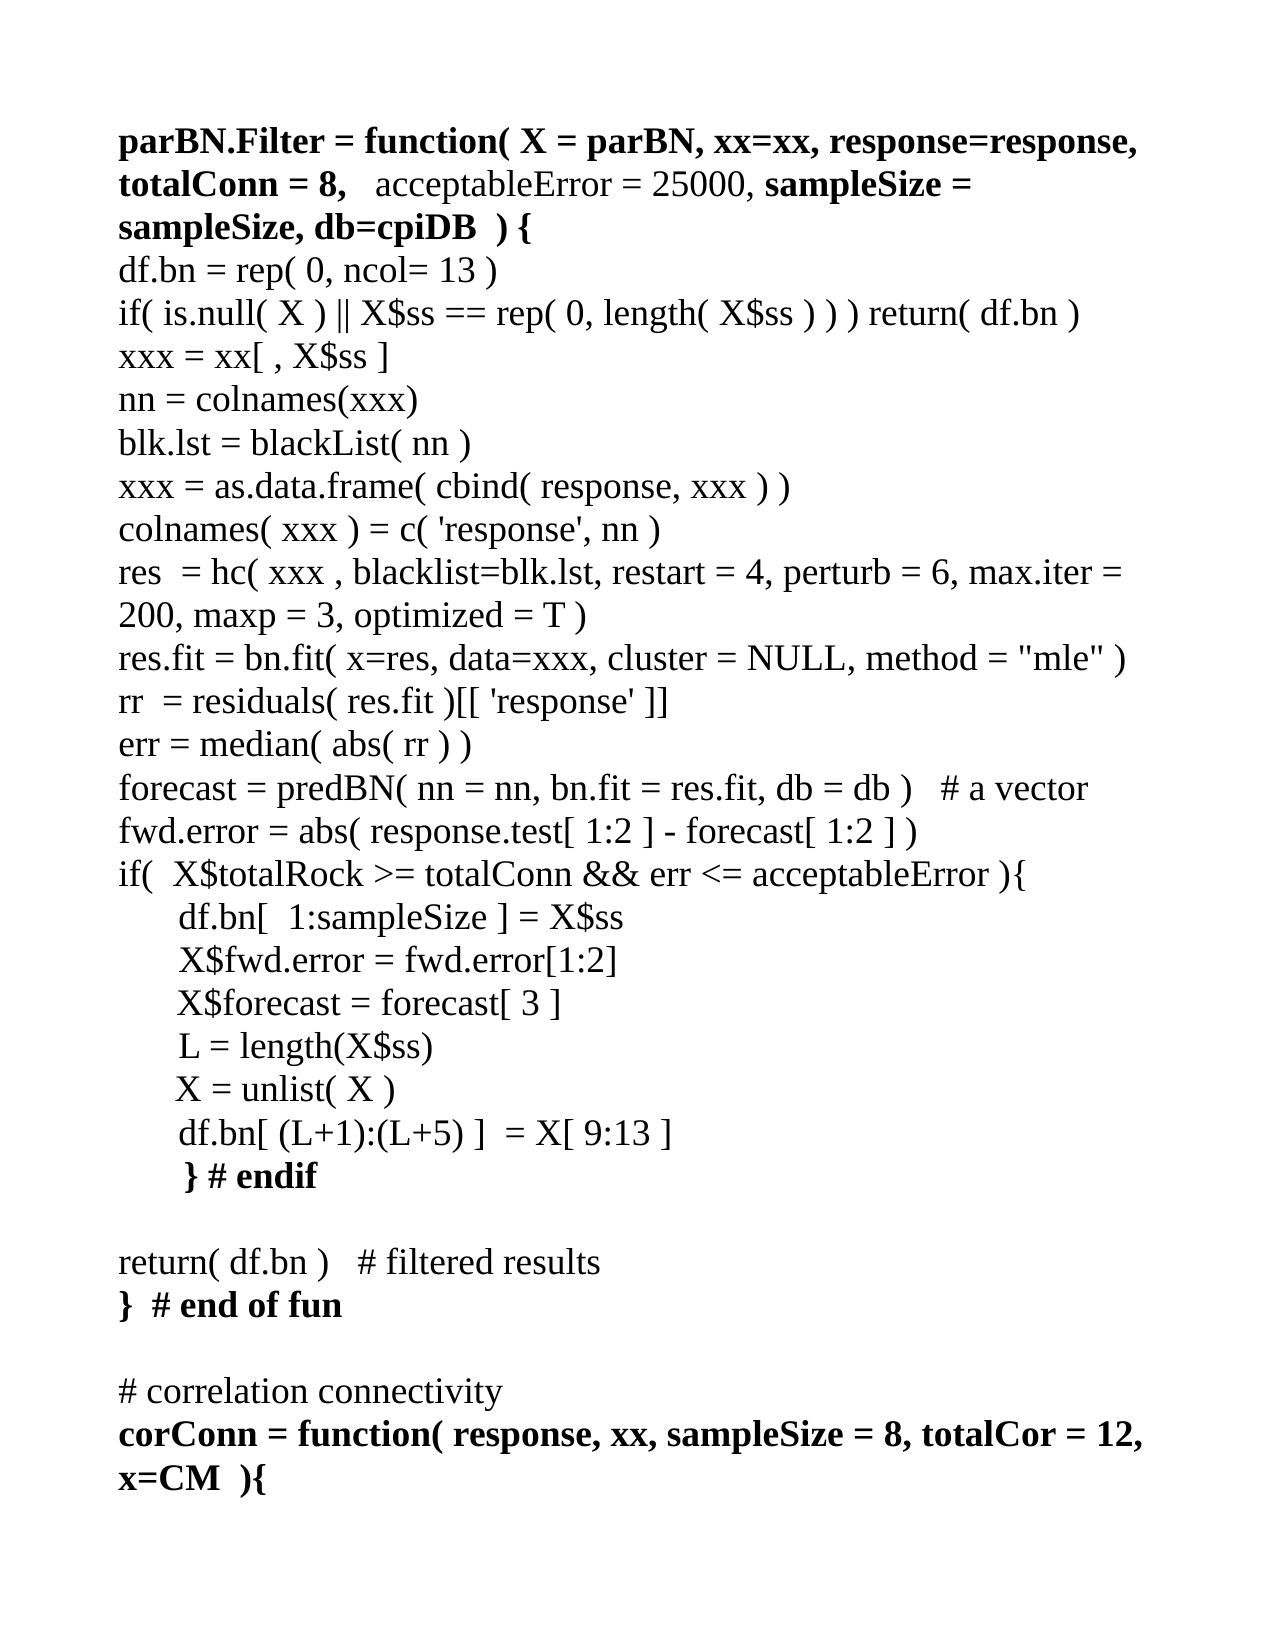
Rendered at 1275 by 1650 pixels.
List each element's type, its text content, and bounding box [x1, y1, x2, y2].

text res.fit = bn.fit( x=res, data=xxx, cluster = NULL, method = "mle" ) [118, 636, 1157, 679]
text xxx = xx[ , X$ss ] [118, 334, 1157, 377]
text fwd.error = abs( response.test[ 1:2 ] - forecast[ 1:2 ] ) [118, 808, 1157, 851]
text forecast = predBN( nn = nn, bn.fit = res.fit, db = db ) # a vector [118, 765, 1157, 808]
text df.bn = rep( 0, ncol= 13 ) [118, 247, 1157, 291]
text colnames( xxx ) = c( 'response', nn ) [118, 506, 1157, 549]
text df.bn[ (L+1):(L+5) ] = X[ 9:13 ] [118, 1110, 1157, 1153]
text res = hc( xxx , blacklist=blk.lst, restart = 4, perturb = 6, max.iter = 200, maxp = 3, optimized = T ) [118, 549, 1157, 636]
text } # endif [118, 1153, 1157, 1196]
text X$fwd.error = fwd.error[1:2] [118, 937, 1157, 981]
text } # end of fun [118, 1282, 1157, 1326]
text L = length(X$ss) [118, 1024, 1157, 1067]
text # correlation connectivity [118, 1369, 1157, 1412]
text rr = residuals( res.fit )[[ 'response' ]] [118, 679, 1157, 722]
text err = median( abs( rr ) ) [118, 722, 1157, 765]
text if( X$totalRock >= totalConn && err <= acceptableError ){ [118, 851, 1157, 894]
text parBN.Filter = function( X = parBN, xx=xx, response=response, totalConn = 8, acceptableError = 25000, sampleSize = sampleSize, db=cpiDB ) { [118, 118, 1157, 247]
text df.bn[ 1:sampleSize ] = X$ss [118, 894, 1157, 937]
text corConn = function( response, xx, sampleSize = 8, totalCor = 12, x=CM ){ [118, 1412, 1157, 1498]
text nn = colnames(xxx) [118, 377, 1157, 420]
text blk.lst = blackList( nn ) [118, 420, 1157, 463]
text return( df.bn ) # filtered results [118, 1239, 1157, 1282]
text if( is.null( X ) || X$ss == rep( 0, length( X$ss ) ) ) return( df.bn ) [118, 291, 1157, 334]
text X = unlist( X ) [118, 1067, 1157, 1110]
text xxx = as.data.frame( cbind( response, xxx ) ) [118, 463, 1157, 506]
text X$forecast = forecast[ 3 ] [118, 981, 1157, 1024]
